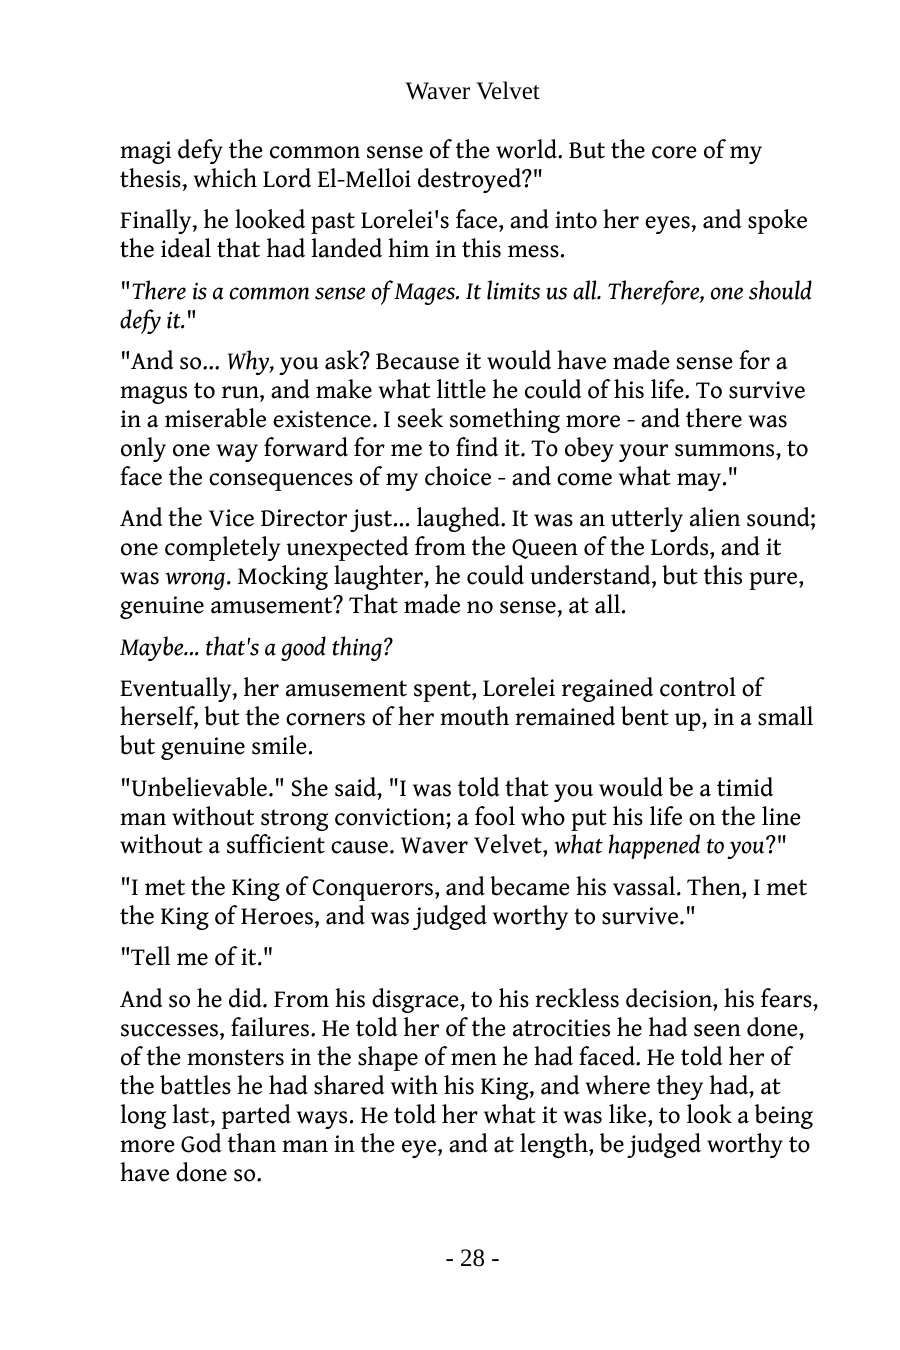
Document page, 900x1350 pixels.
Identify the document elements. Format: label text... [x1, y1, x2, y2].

text "I met the King of Conquerors, and became his vassal. Then, I met the King of Heroes, and was judged worthy to survive." [120, 873, 825, 931]
text magi defy the common sense of the world. But the core of my thesis, which Lord El-Melloi destroyed?" [120, 136, 825, 194]
text And so he did. From his disgrace, to his reckless decision, his fears, successes, failures. He told her of the atrocities he had seen done, of the monsters in the shape of men he had faced. He told her of the battles he had shared with his King, and where they had, at long last, parted ways. He told her what it was like, to look a being more God than man in the eye, and at length, be judged worthy to have done so. [120, 985, 825, 1188]
text Eventually, her amusement spent, Lorelei regained control of herself, but the corners of her mouth remained bent up, in a small but genuine smile. [120, 675, 825, 762]
text Maybe... that's a good thing? [120, 633, 825, 662]
text Finally, he looked past Lorelei's face, and into her eyes, and spoke the ideal that had landed him in this mess. [120, 207, 825, 265]
text "There is a common sense of Mages. It limits us all. Therefore, one should defy it." [120, 277, 825, 335]
text "Unbelievable." She said, "I was told that you would be a timid man without strong conviction; a fool who put his life on the line without a sufficient cause. Waver Velvet, what happened to you?" [120, 774, 825, 861]
text "And so... Why, you ask? Because it would have made sense for a magus to run, and make what little he could of his life. To survive in a miserable existence. I seek something more - and there was only one way forward for me to find it. To obey your summons, to face the consequences of my choice - and come what may." [120, 348, 825, 492]
text And the Vice Director just... laughed. It was an utterly alien sound; one completely unexpected from the Queen of the Lords, and it was wrong. Mocking laughter, he could understand, but this pure, genuine amusement? That made no sense, at all. [120, 505, 825, 621]
text "Tell me of it." [120, 944, 825, 973]
